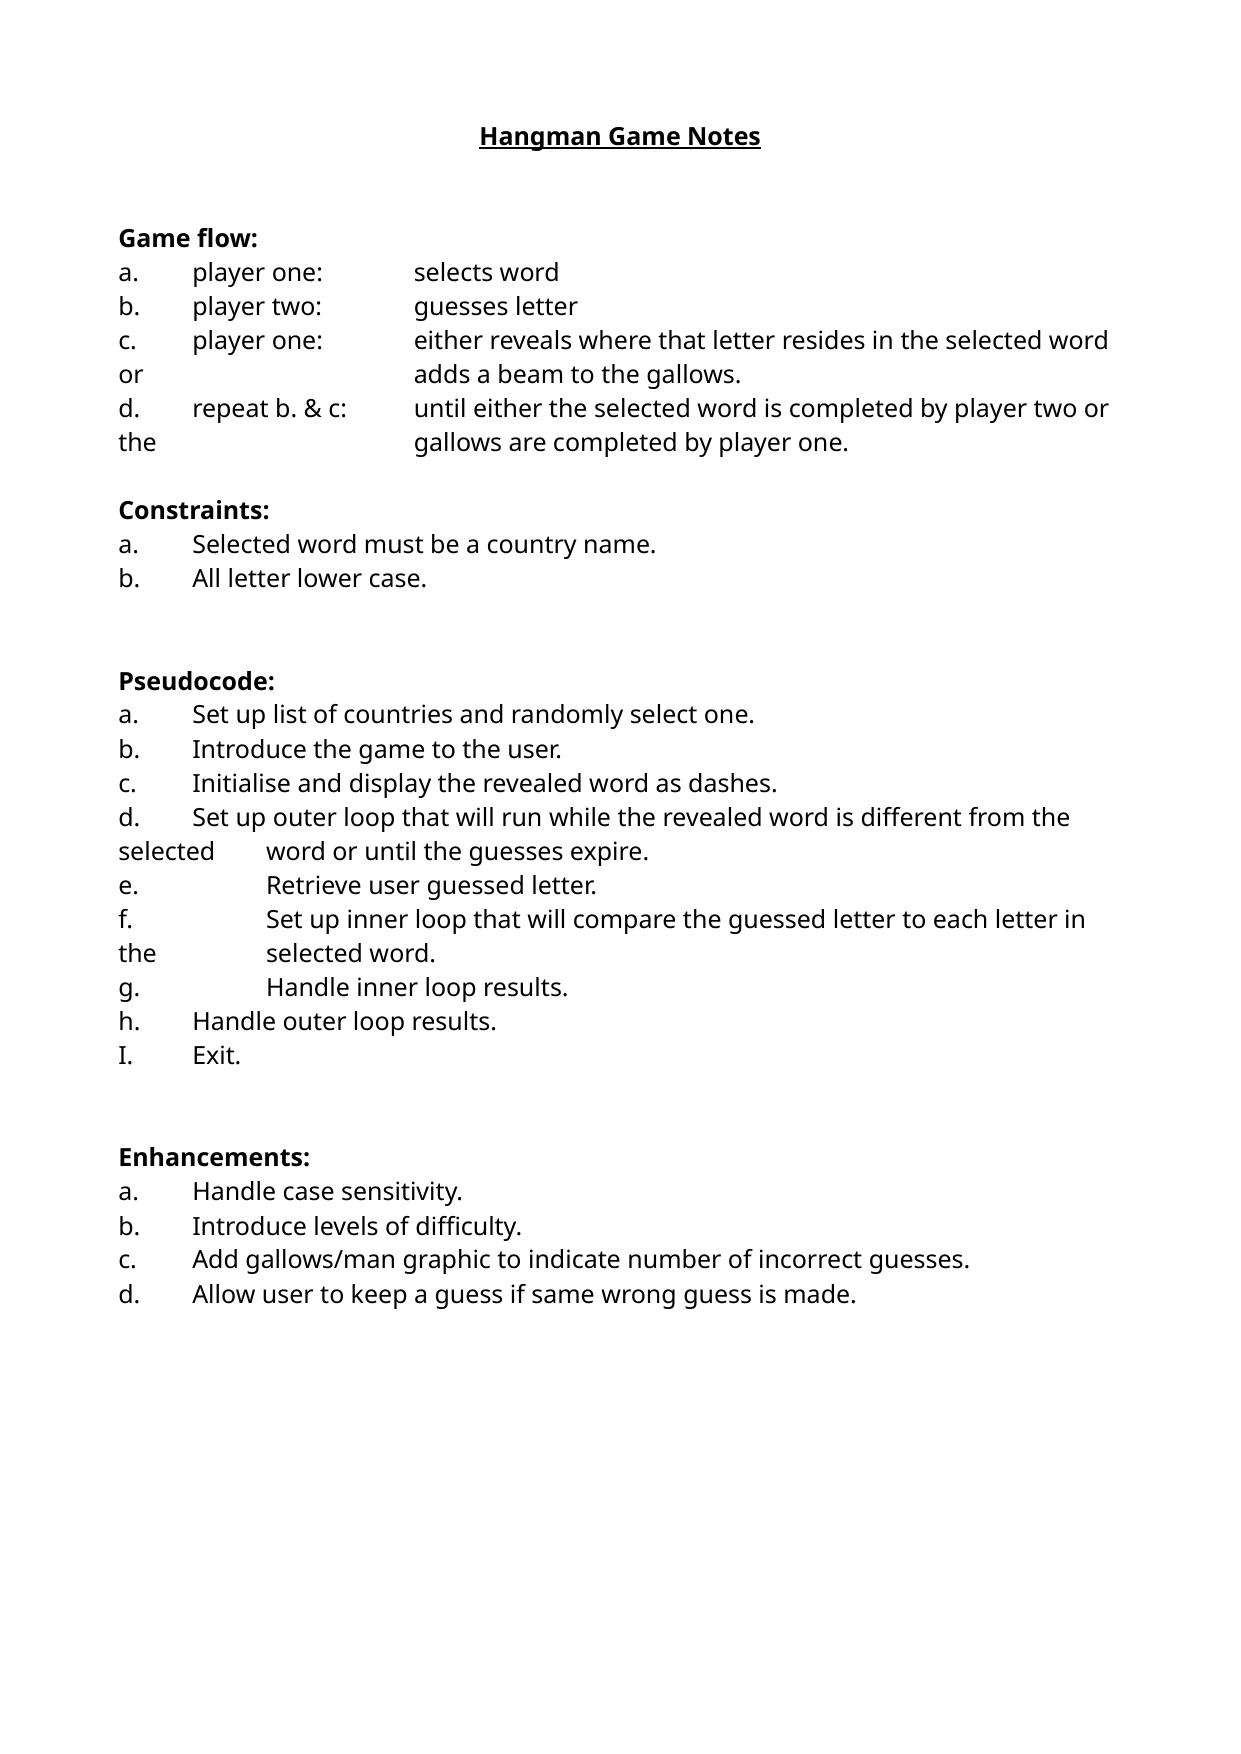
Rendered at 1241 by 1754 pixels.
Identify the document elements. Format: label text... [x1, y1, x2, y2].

text e. Retrieve user guessed letter. [118, 867, 1122, 902]
text a. Selected word must be a country name. [118, 527, 1122, 561]
text Hangman Game Notes [118, 118, 1122, 152]
text b. Introduce the game to the user. [118, 731, 1122, 765]
text Game flow: [118, 220, 1122, 254]
text d. repeat b. & c: until either the selected word is completed by player two or the gallows are completed by player one. [118, 391, 1122, 459]
text h. Handle outer loop results. [118, 1004, 1122, 1038]
text c. Add gallows/man graphic to indicate number of incorrect guesses. [118, 1242, 1122, 1276]
text I. Exit. [118, 1038, 1122, 1072]
text b. player two: guesses letter [118, 288, 1122, 322]
text b. All letter lower case. [118, 561, 1122, 595]
text d. Allow user to keep a guess if same wrong guess is made. [118, 1276, 1122, 1310]
text a. player one: selects word [118, 254, 1122, 288]
text c. Initialise and display the revealed word as dashes. [118, 765, 1122, 799]
text a. Set up list of countries and randomly select one. [118, 697, 1122, 731]
text Pseudocode: [118, 663, 1122, 697]
text b. Introduce levels of difficulty. [118, 1208, 1122, 1242]
text Constraints: [118, 493, 1122, 527]
text f. Set up inner loop that will compare the guessed letter to each letter in the selected word. [118, 902, 1122, 970]
text d. Set up outer loop that will run while the revealed word is different from the selected word or until the guesses expire. [118, 799, 1122, 867]
text Enhancements: [118, 1140, 1122, 1174]
text c. player one: either reveals where that letter resides in the selected word or adds a beam to the gallows. [118, 322, 1122, 391]
text a. Handle case sensitivity. [118, 1174, 1122, 1208]
text g. Handle inner loop results. [118, 970, 1122, 1004]
